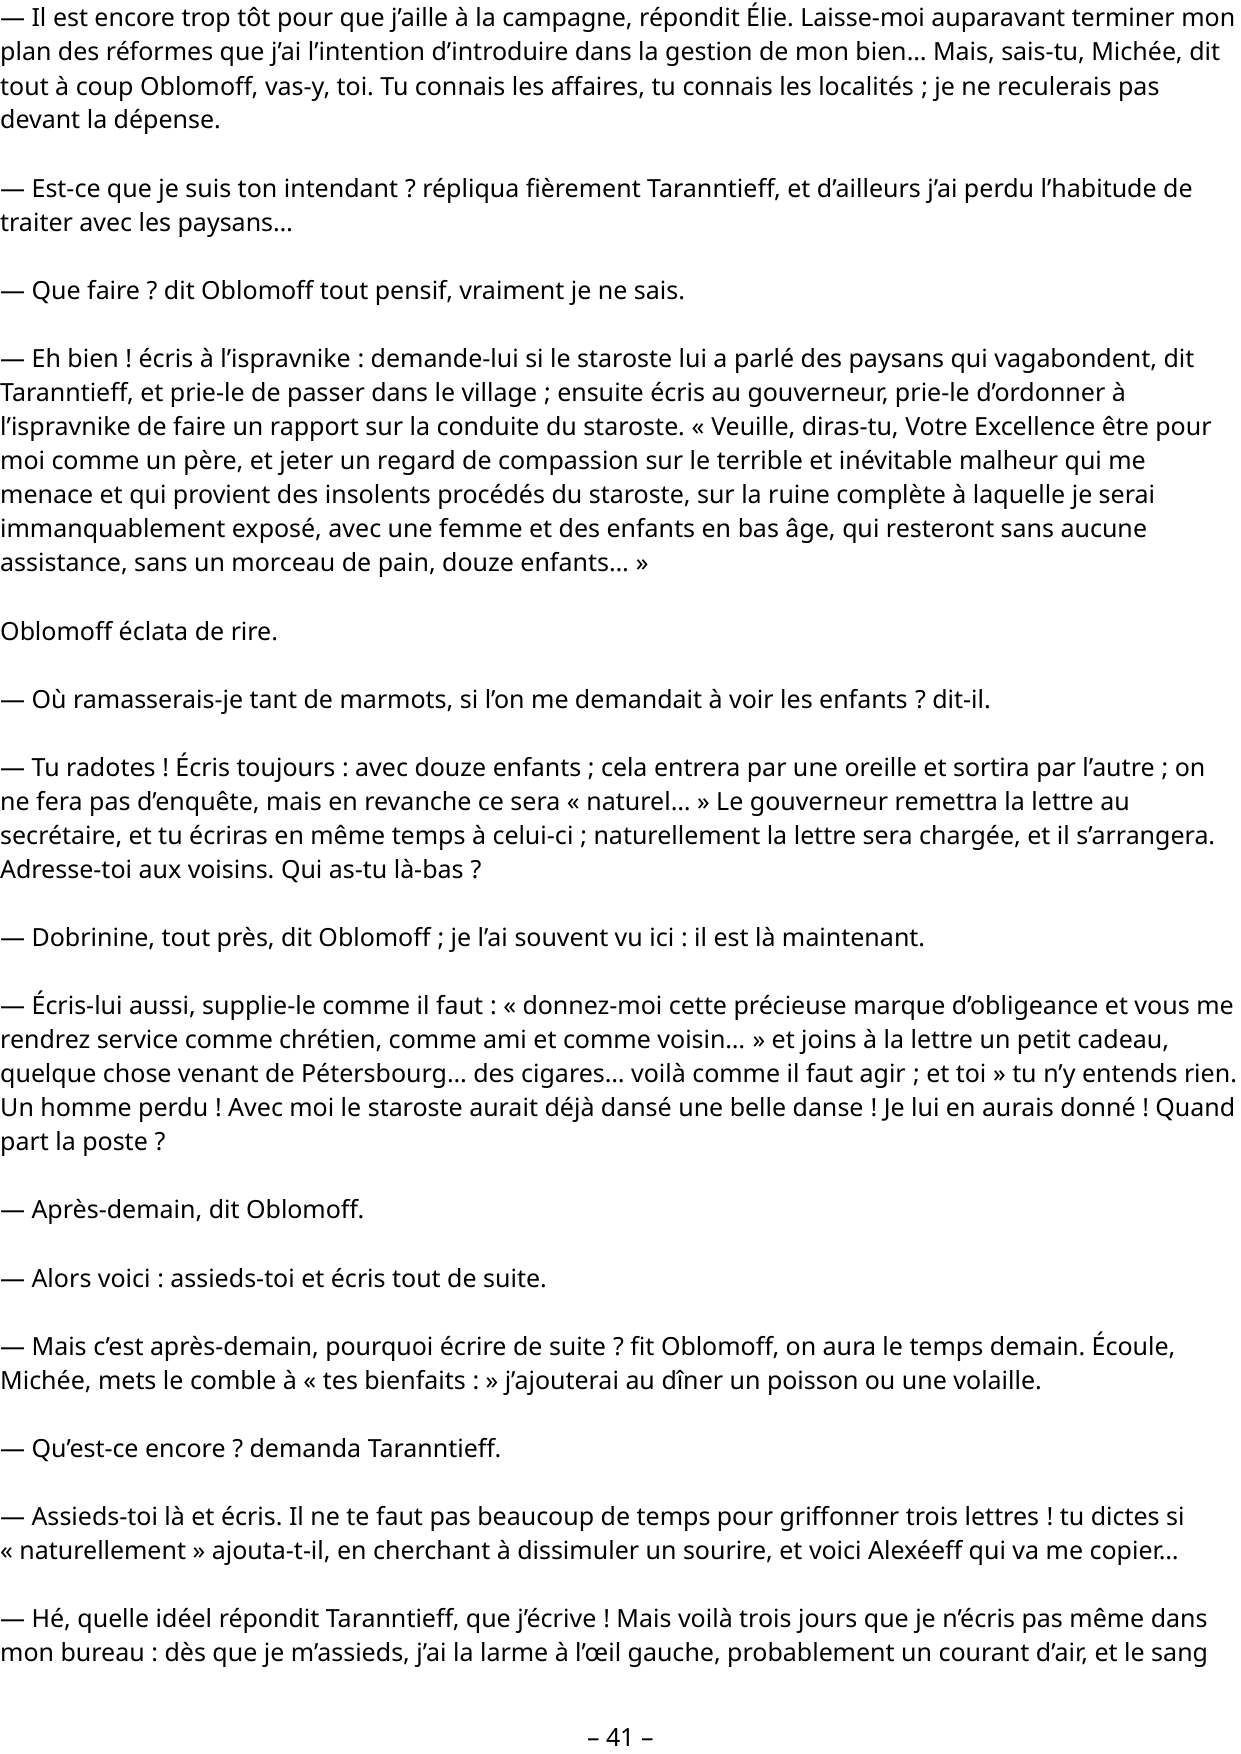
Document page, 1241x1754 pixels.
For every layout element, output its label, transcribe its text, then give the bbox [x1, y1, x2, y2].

text — Tu radotes ! Écris toujours : avec douze enfants ; cela entrera par une oreille et sortira par l’autre ; on ne fera pas d’enquête, mais en revanche ce sera « naturel… » Le gouverneur remettra la lettre au secrétaire, et tu écriras en même temps à celui-ci ; naturellement la lettre sera chargée, et il s’arrangera. Adresse-toi aux voisins. Qui as-tu là-bas ? [0, 749, 1240, 886]
text — Il est encore trop tôt pour que j’aille à la campagne, répondit Élie. Laisse-moi auparavant terminer mon plan des réformes que j’ai l’intention d’introduire dans la gestion de mon bien… Mais, sais-tu, Michée, dit tout à coup Oblomoff, vas-y, toi. Tu connais les affaires, tu connais les localités ; je ne reculerais pas devant la dépense. [0, 0, 1240, 136]
text — Hé, quelle idéel répondit Taranntieff, que j’écrive ! Mais voilà trois jours que je n’écris pas même dans mon bureau : dès que je m’assieds, j’ai la larme à l’œil gauche, probablement un courant d’air, et le sang [0, 1601, 1240, 1669]
text — Alors voici : assieds-toi et écris tout de suite. [0, 1260, 1240, 1294]
text — Que faire ? dit Oblomoff tout pensif, vraiment je ne sais. [0, 272, 1240, 307]
text — Écris-lui aussi, supplie-le comme il faut : « donnez-moi cette précieuse marque d’obligeance et vous me rendrez service comme chrétien, comme ami et comme voisin… » et joins à la lettre un petit cadeau, quelque chose venant de Pétersbourg… des cigares… voilà comme il faut agir ; et toi » tu n’y entends rien. Un homme perdu ! Avec moi le staroste aurait déjà dansé une belle danse ! Je lui en aurais donné ! Quand part la poste ? [0, 988, 1240, 1158]
text — Dobrinine, tout près, dit Oblomoff ; je l’ai souvent vu ici : il est là maintenant. [0, 920, 1240, 954]
text — Mais c’est après-demain, pourquoi écrire de suite ? fit Oblomoff, on aura le temps demain. Écoule, Michée, mets le comble à « tes bienfaits : » j’ajouterai au dîner un poisson ou une volaille. [0, 1328, 1240, 1397]
text — Assieds-toi là et écris. Il ne te faut pas beaucoup de temps pour griffonner trois lettres ! tu dictes si « naturellement » ajouta-t-il, en cherchant à dissimuler un sourire, et voici Alexéeff qui va me copier… [0, 1499, 1240, 1567]
text — Est-ce que je suis ton intendant ? répliqua fièrement Taranntieff, et d’ailleurs j’ai perdu l’habitude de traiter avec les paysans… [0, 170, 1240, 238]
text — Qu’est-ce encore ? demanda Taranntieff. [0, 1431, 1240, 1465]
text — Après-demain, dit Oblomoff. [0, 1192, 1240, 1226]
text Oblomoff éclata de rire. [0, 613, 1240, 647]
text — Où ramasserais-je tant de marmots, si l’on me demandait à voir les enfants ? dit-il. [0, 681, 1240, 715]
text — Eh bien ! écris à l’ispravnike : demande-lui si le staroste lui a parlé des paysans qui vagabondent, dit Taranntieff, et prie-le de passer dans le village ; ensuite écris au gouverneur, prie-le d’ordonner à l’ispravnike de faire un rapport sur la conduite du staroste. « Veuille, diras-tu, Votre Excellence être pour moi comme un père, et jeter un regard de compassion sur le terrible et inévitable malheur qui me menace et qui provient des insolents procédés du staroste, sur la ruine complète à laquelle je serai immanquablement exposé, avec une femme et des enfants en bas âge, qui resteront sans aucune assistance, sans un morceau de pain, douze enfants… » [0, 341, 1240, 579]
